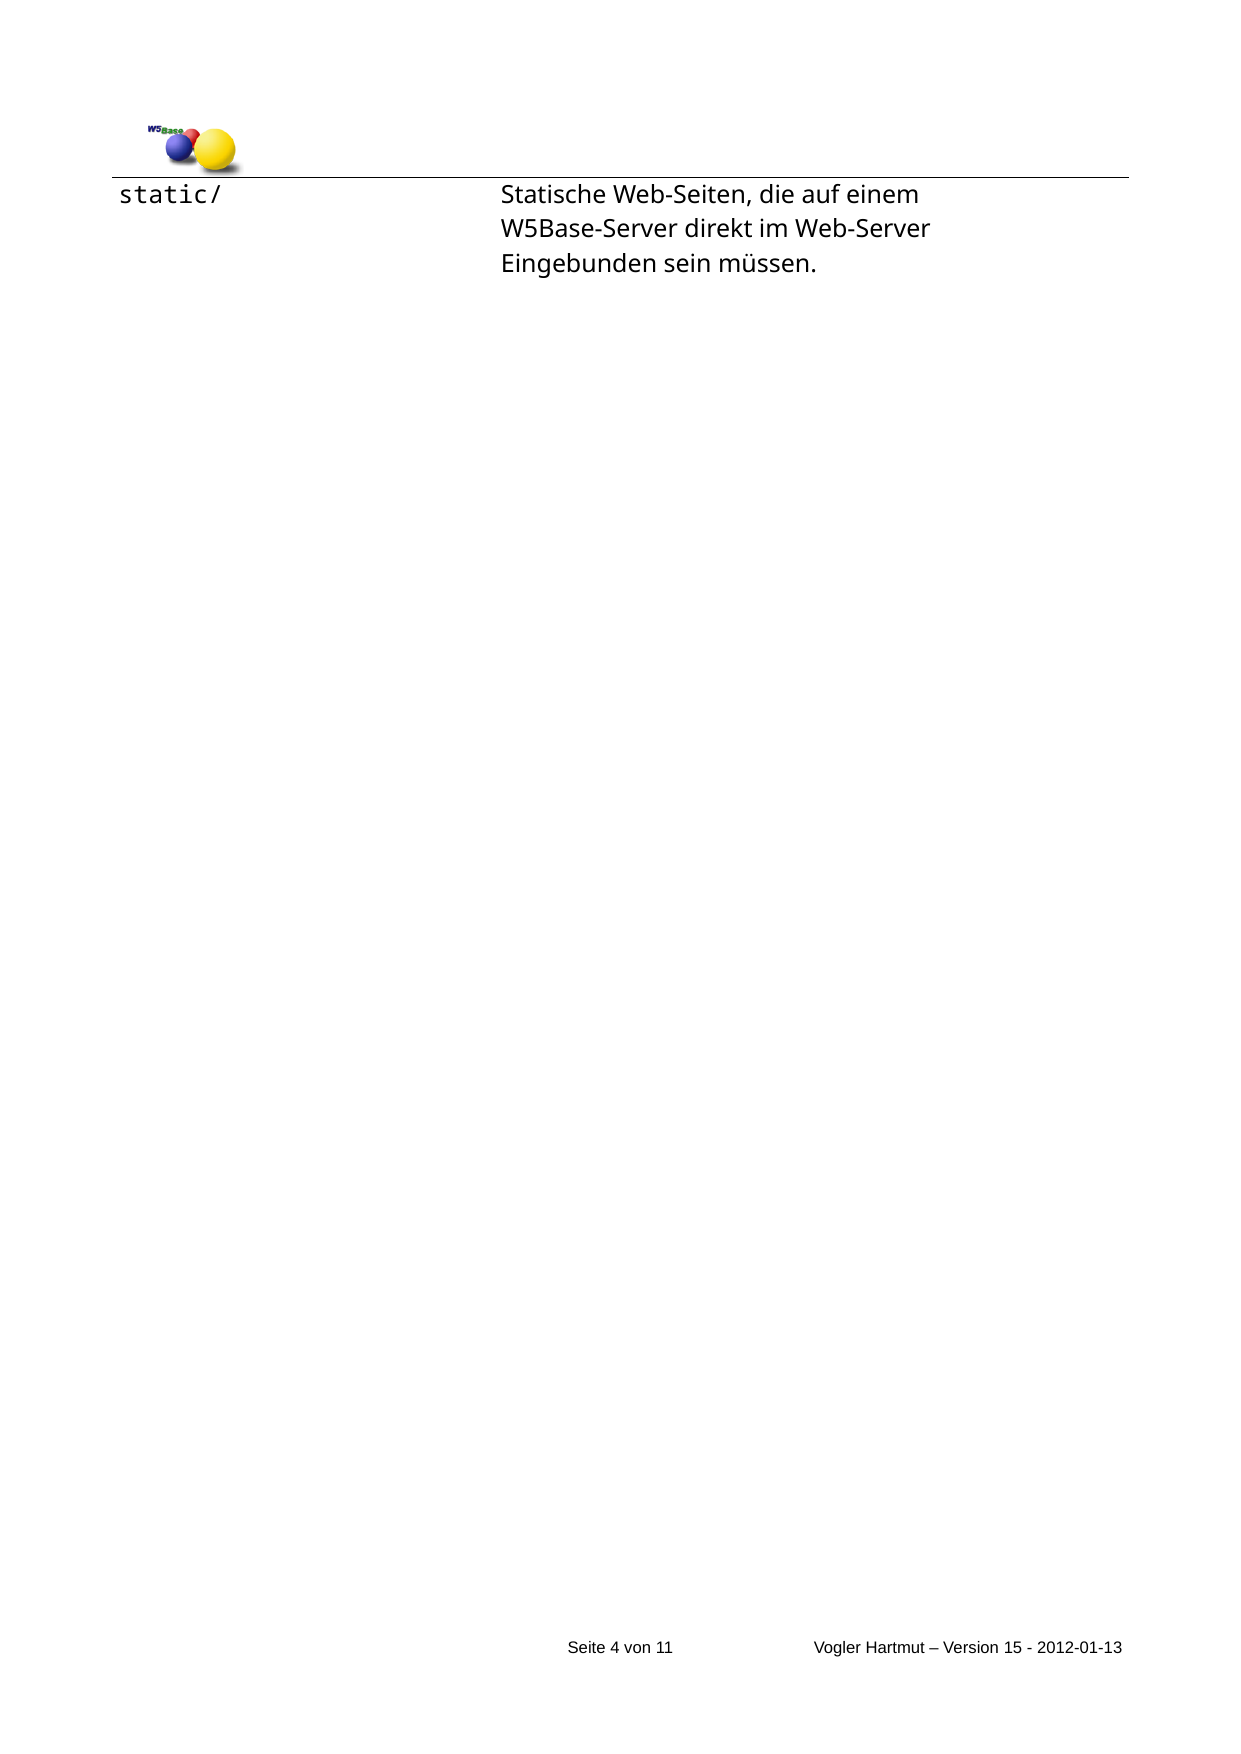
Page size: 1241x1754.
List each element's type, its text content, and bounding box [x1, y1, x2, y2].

picture [116, 119, 270, 177]
text static/ Statische Web-Seiten, die auf einem W5Base-Server direkt im Web-Server Eingebunden sein müssen. [118, 178, 1122, 279]
